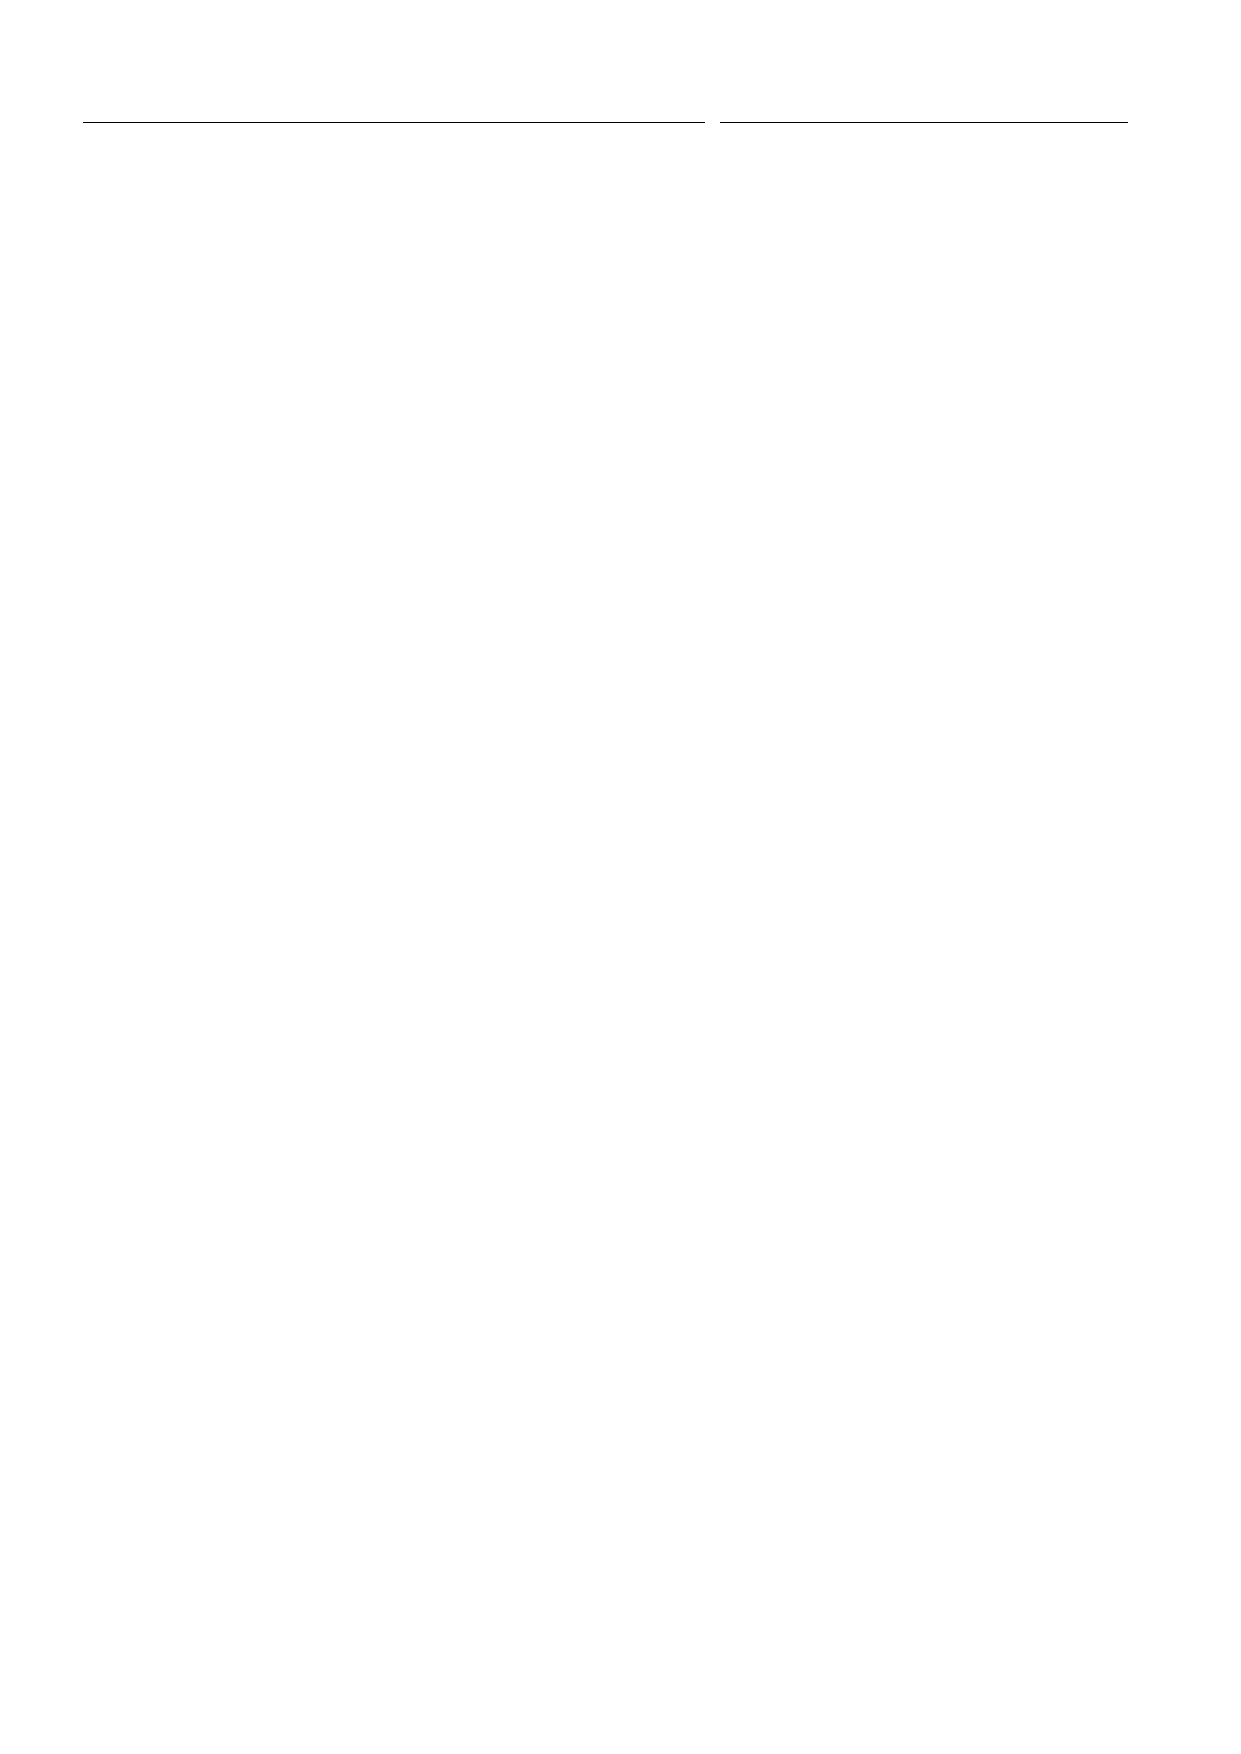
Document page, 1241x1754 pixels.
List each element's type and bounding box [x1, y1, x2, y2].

table_cell [75, 75, 712, 129]
table_cell [713, 75, 1136, 129]
